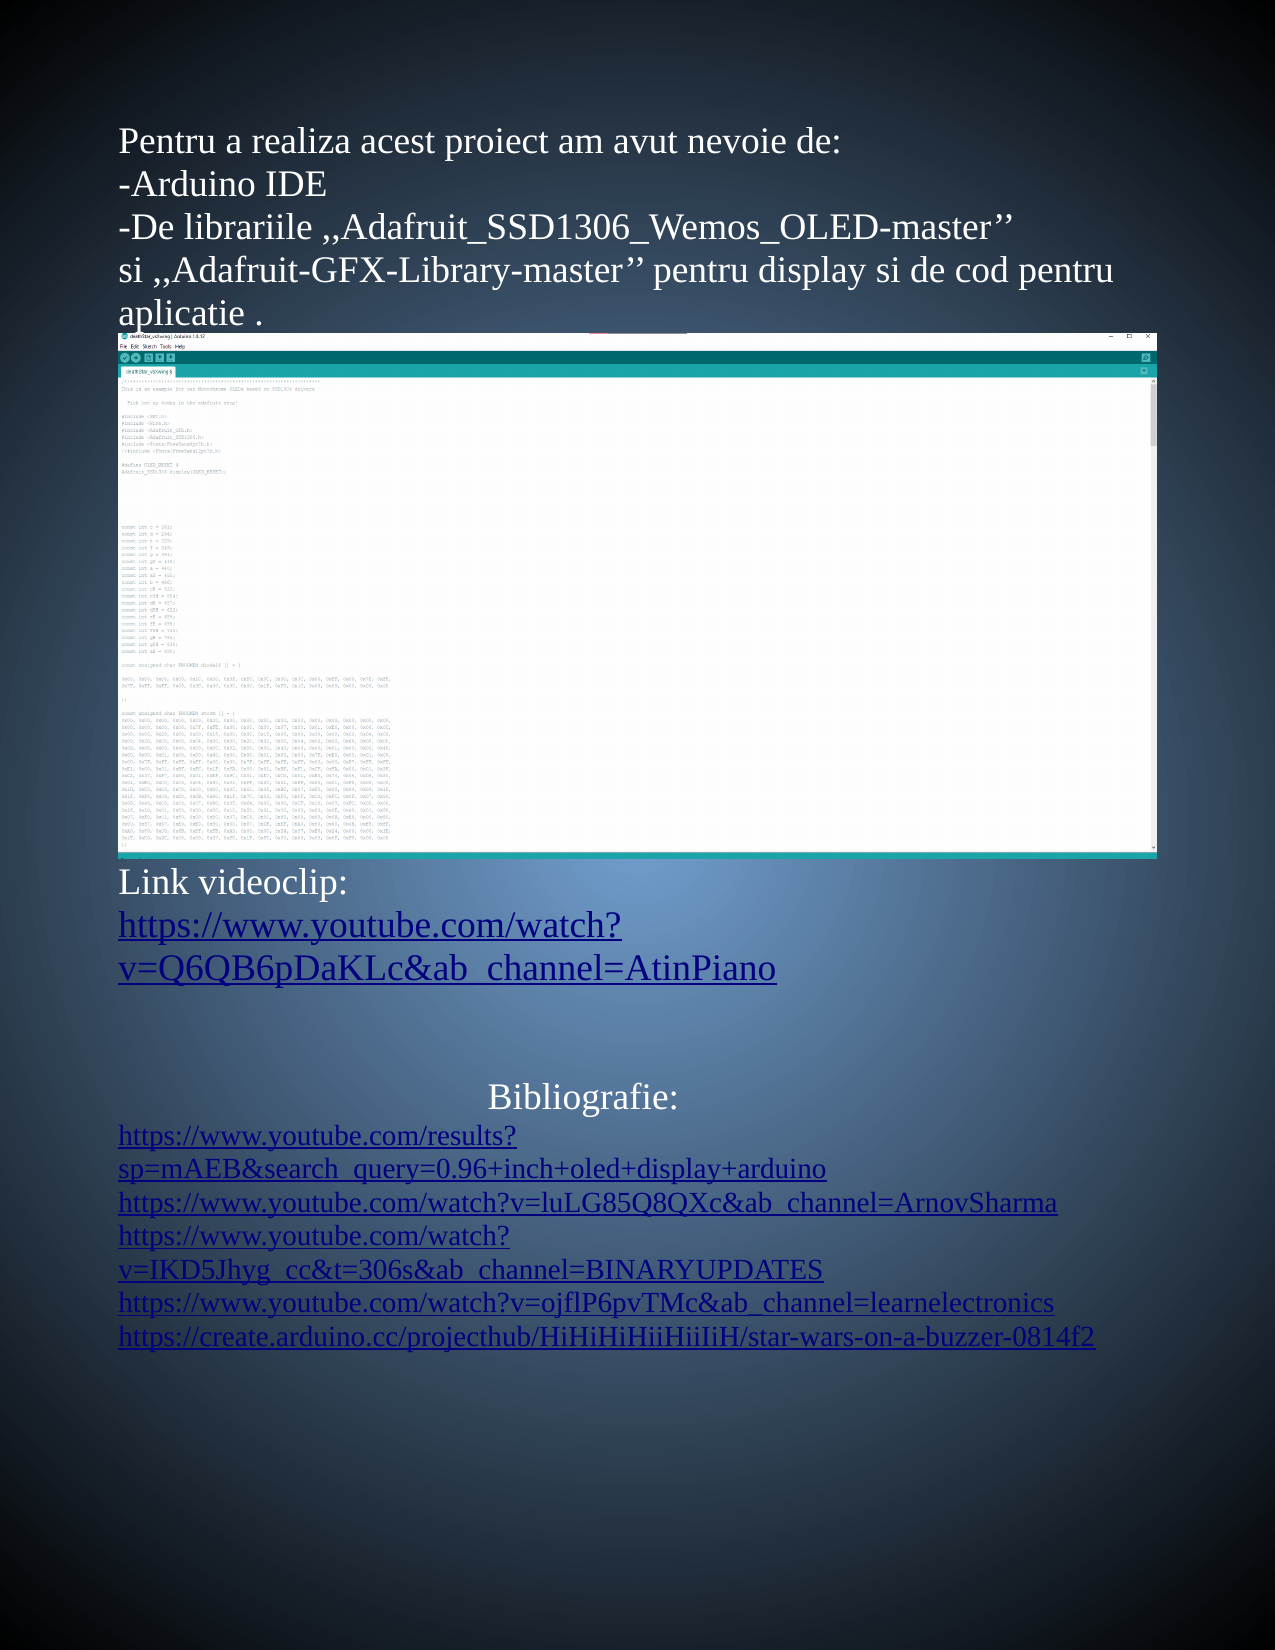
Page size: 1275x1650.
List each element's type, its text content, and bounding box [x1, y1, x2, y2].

text https://create.arduino.cc/projecthub/HiHiHiHiiHiiIiH/star-wars-on-a-buzzer-0814f2 [118, 1319, 1157, 1353]
text https://www.youtube.com/results?sp=mAEB&search_query=0.96+inch+oled+display+arduino [118, 1118, 1157, 1185]
text https://www.youtube.com/watch?v=ojflP6pvTMc&ab_channel=learnelectronics [118, 1286, 1157, 1319]
text Bibliografie: [118, 1075, 1157, 1118]
text Link videoclip: [118, 859, 1157, 902]
text -De librariile ,,Adafruit_SSD1306_Wemos_OLED-master’’ si ,,Adafruit-GFX-Library-master’’ pentru display si de cod pentru aplicatie . [118, 204, 1157, 333]
text Pentru a realiza acest proiect am avut nevoie de: [118, 118, 1157, 161]
text -Arduino IDE [118, 161, 1157, 204]
picture [118, 333, 1157, 859]
text https://www.youtube.com/watch?v=luLG85Q8QXc&ab_channel=ArnovSharma [118, 1185, 1157, 1218]
text https://www.youtube.com/watch?v=IKD5Jhyg_cc&t=306s&ab_channel=BINARYUPDATES [118, 1218, 1157, 1286]
text https://www.youtube.com/watch?v=Q6QB6pDaKLc&ab_channel=AtinPiano [118, 902, 1157, 988]
